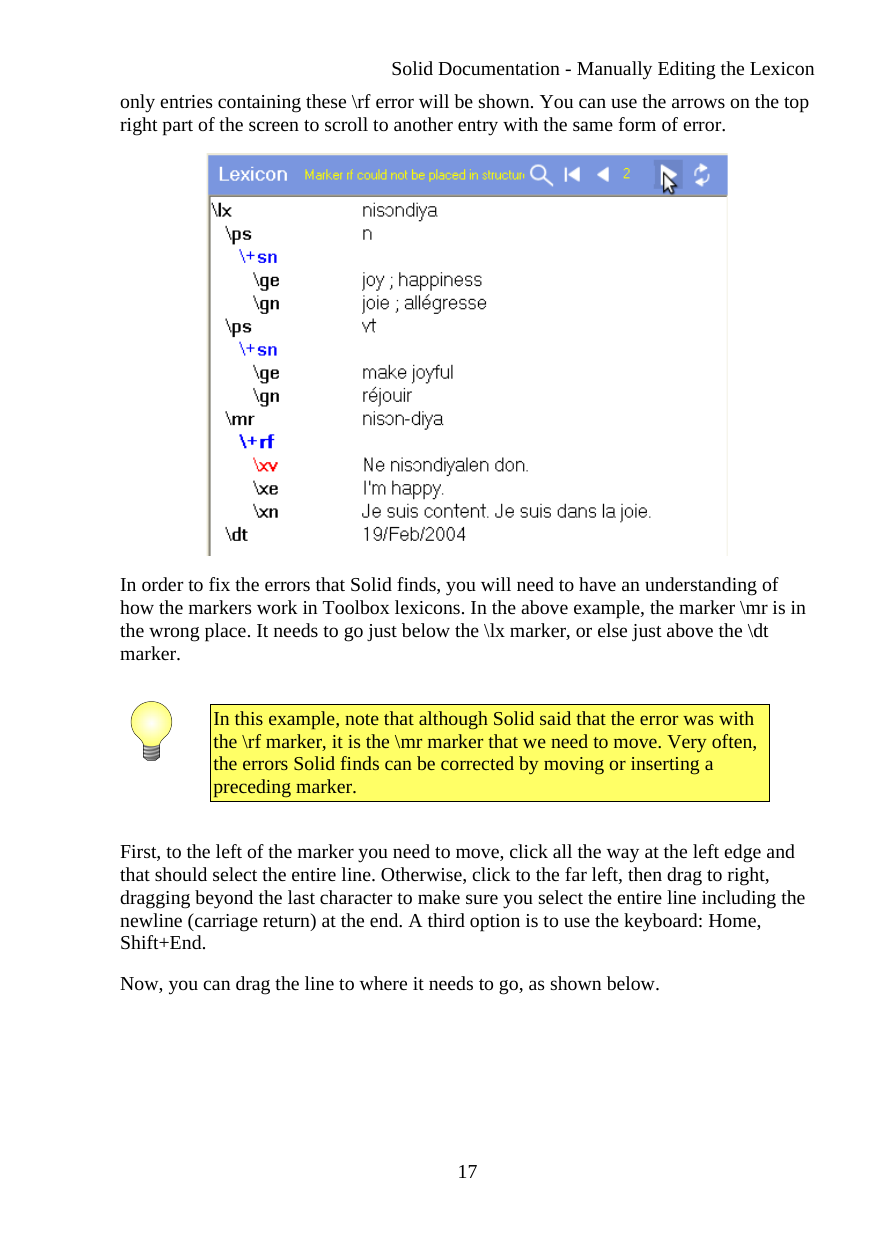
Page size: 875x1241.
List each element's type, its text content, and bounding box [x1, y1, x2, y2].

text In this example, note that although Solid said that the error was with the \rf marker, it is the \mr marker that we need to move. Very often, the errors Solid finds can be corrected by moving or inserting a preceding marker. [211, 705, 769, 801]
text First, to the left of the marker you need to move, click all the way at the left edge and that should select the entire line. Otherwise, click to the far left, then drag to right, dragging beyond the last character to make sure you select the entire line including the newline (carriage return) at the end. A third option is to use the keyboard: Home, Shift+End. [120, 840, 814, 954]
picture [206, 153, 728, 556]
picture [120, 700, 181, 761]
text In order to fix the errors that Solid finds, you will need to have an understanding of how the markers work in Toolbox lexicons. In the above example, the marker \mr is in the wrong place. It needs to go just below the \lx marker, or else just above the \dt marker. [120, 573, 814, 665]
text only entries containing these \rf error will be shown. You can use the arrows on the top right part of the screen to scroll to another entry with the same form of error. [120, 90, 814, 136]
text Now, you can drag the line to where it needs to go, as shown below. [120, 972, 814, 995]
